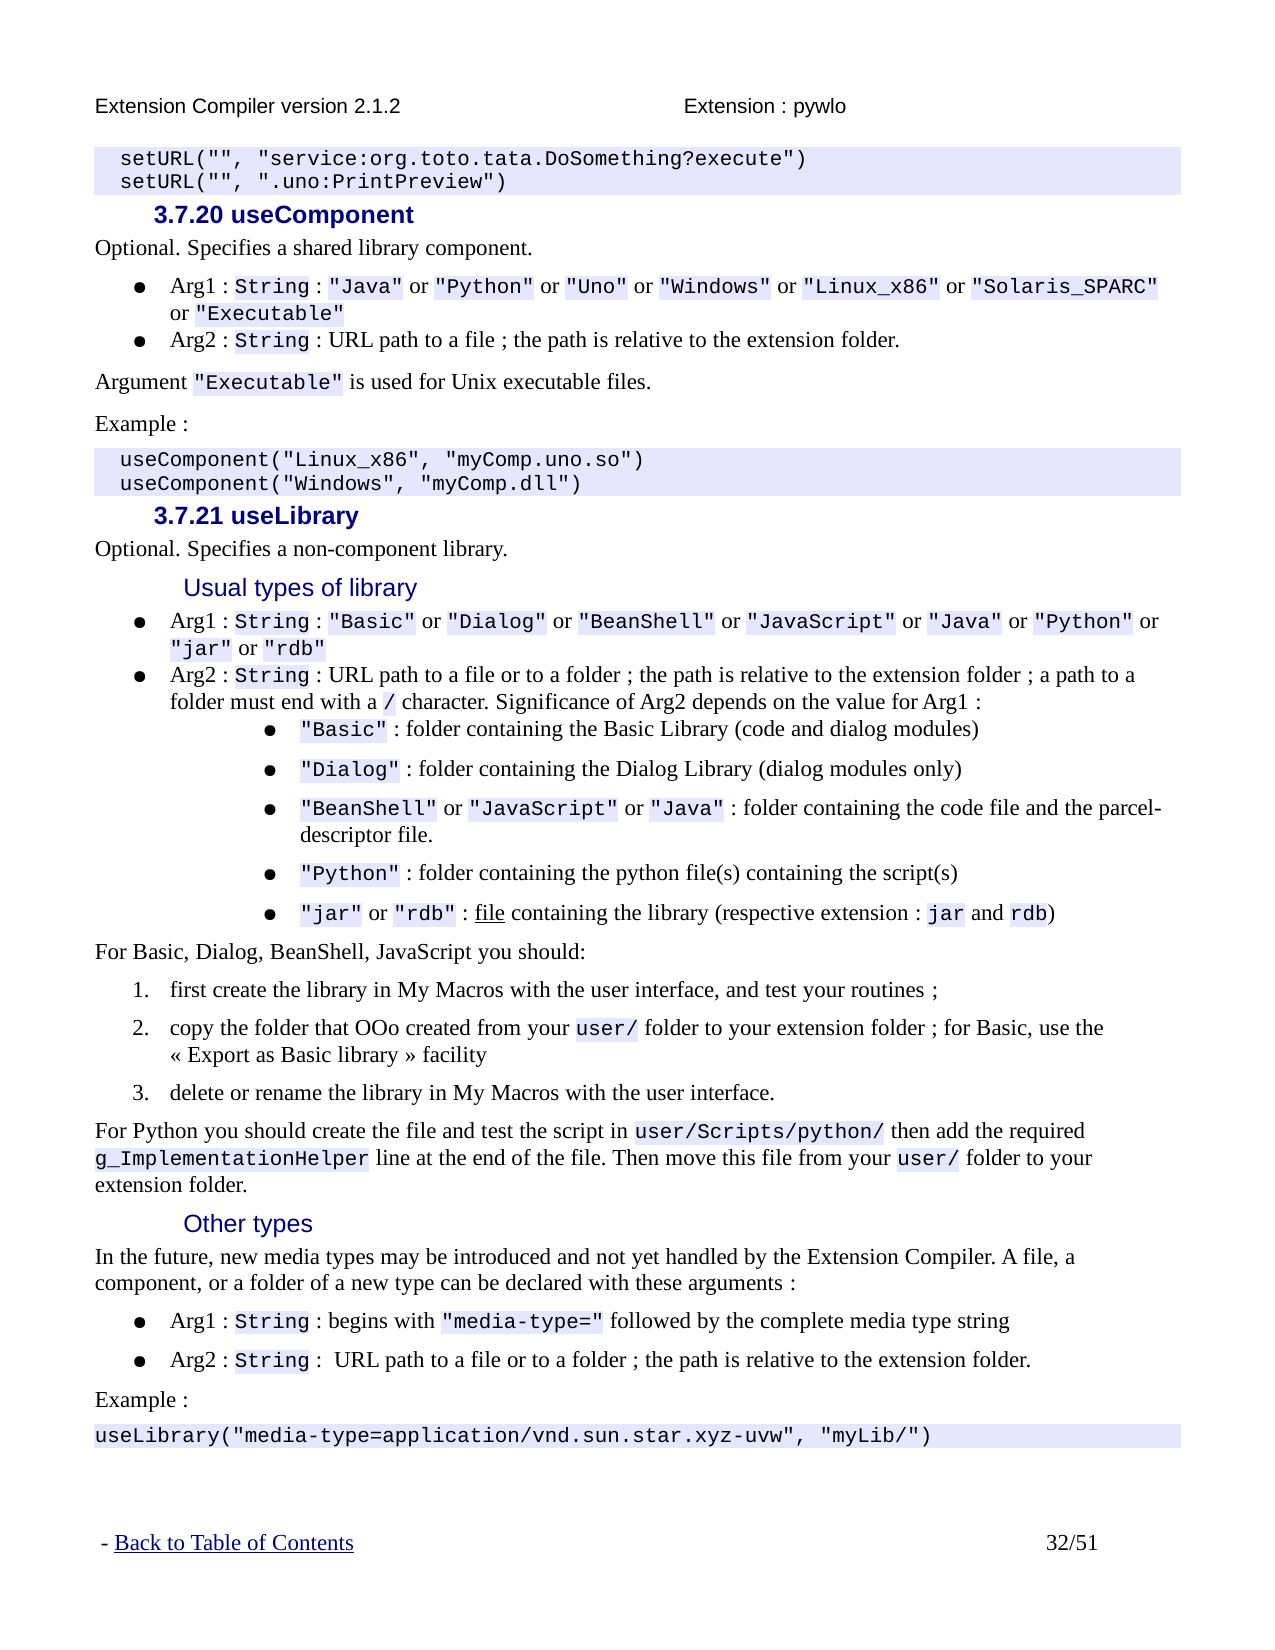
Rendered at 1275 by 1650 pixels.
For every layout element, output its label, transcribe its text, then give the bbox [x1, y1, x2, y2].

subtitle useComponent [153, 201, 1181, 229]
list "Basic" : folder containing the Basic Library (code and dialog modules) [262, 716, 1181, 743]
text setURL("", "service:org.toto.tata.DoSomething?execute") [94, 147, 1181, 171]
text For Python you should create the file and test the script in user/Scripts/python/ then add the required g_ImplementationHelper line at the end of the file. Then move this file from your user/ folder to your extension folder. [94, 1118, 1181, 1198]
list delete or rename the library in My Macros with the user interface. [132, 1080, 1181, 1106]
text useLibrary("media-type=application/vnd.sun.star.xyz-uvw", "myLib/") [94, 1424, 1181, 1448]
text Argument "Executable" is used for Unix executable files. [94, 369, 1181, 396]
list Arg1 : String : begins with "media-type=" followed by the complete media type string [132, 1308, 1181, 1334]
text Optional. Specifies a non-component library. [94, 536, 1181, 562]
list first create the library in My Macros with the user interface, and test your routines ; [132, 977, 1181, 1003]
list Arg1 : String : "Basic" or "Dialog" or "BeanShell" or "JavaScript" or "Java" or "Python" or "jar" or "rdb" [132, 608, 1181, 662]
text Optional. Specifies a shared library component. [94, 235, 1181, 261]
text Example : [94, 410, 1181, 436]
subtitle Other types [183, 1210, 1181, 1238]
subtitle useLibrary [153, 502, 1181, 530]
subtitle Usual types of library [183, 574, 1181, 602]
list Arg2 : String : URL path to a file or to a folder ; the path is relative to the extension folder. [132, 1347, 1181, 1374]
list Arg1 : String : "Java" or "Python" or "Uno" or "Windows" or "Linux_x86" or "Solaris_SPARC" or "Executable" [132, 273, 1181, 327]
text For Basic, Dialog, BeanShell, JavaScript you should: [94, 939, 1181, 964]
text useComponent("Windows", "myComp.dll") [94, 472, 1181, 496]
list "Python" : folder containing the python file(s) containing the script(s) [262, 860, 1181, 887]
text setURL("", ".uno:PrintPreview") [94, 171, 1181, 195]
list Arg2 : String : URL path to a file or to a folder ; the path is relative to the extension folder ; a path to a folder must end with a / character. Significance of Arg2 depends on the value for Arg1 : [132, 662, 1181, 716]
text Example : [94, 1387, 1181, 1412]
text In the future, new media types may be introduced and not yet handled by the Extension Compiler. A file, a component, or a folder of a new type can be declared with these arguments : [94, 1244, 1181, 1295]
list "jar" or "rdb" : file containing the library (respective extension : jar and rdb) [262, 899, 1181, 927]
list "BeanShell" or "JavaScript" or "Java" : folder containing the code file and the parcel-descriptor file. [262, 795, 1181, 848]
list copy the folder that OOo created from your user/ folder to your extension folder ; for Basic, use the « Export as Basic library » facility [132, 1015, 1181, 1068]
list "Dialog" : folder containing the Dialog Library (dialog modules only) [262, 756, 1181, 783]
list Arg2 : String : URL path to a file ; the path is relative to the extension folder. [132, 327, 1181, 354]
text useComponent("Linux_x86", "myComp.uno.so") [94, 448, 1181, 472]
